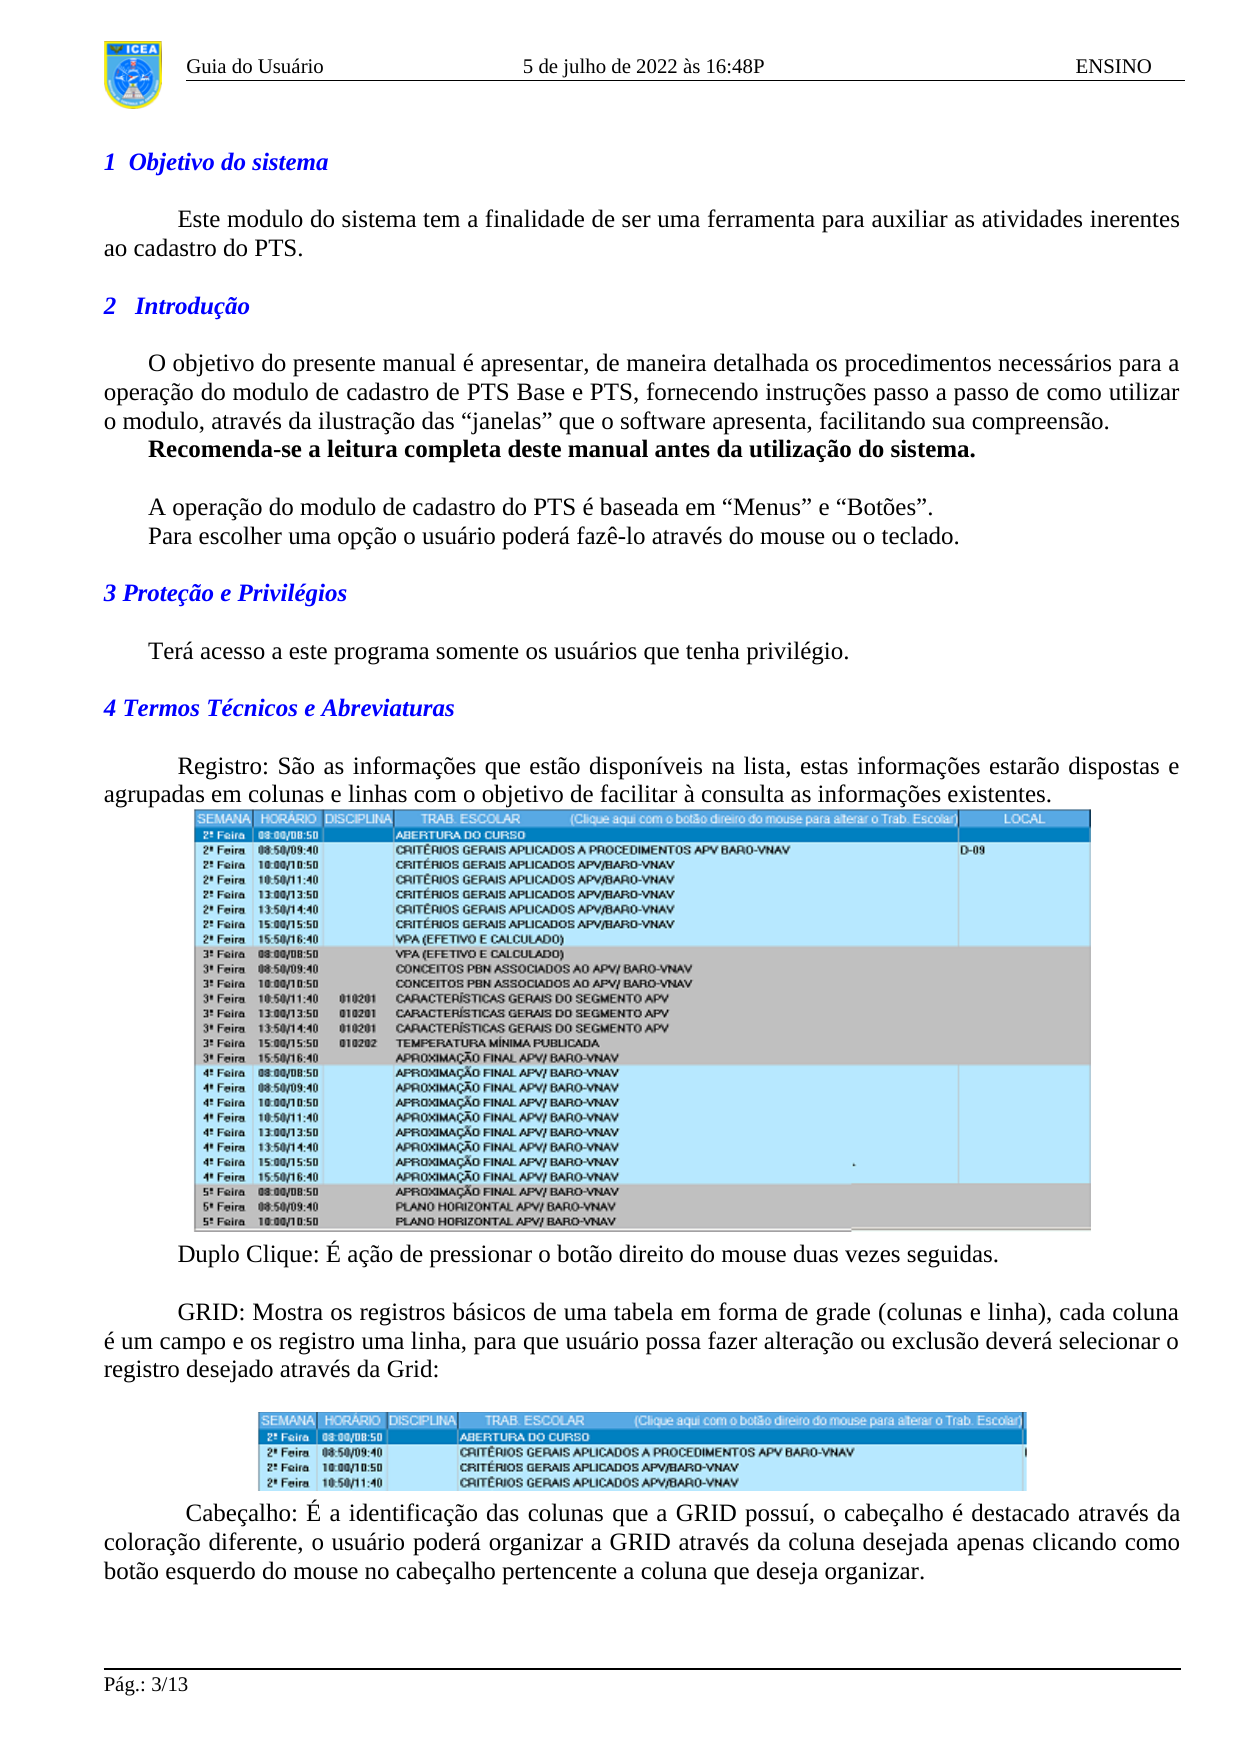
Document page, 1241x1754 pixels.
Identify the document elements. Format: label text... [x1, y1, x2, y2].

text Duplo Clique: É ação de pressionar o botão direito do mouse duas vezes seguidas. [103, 1239, 1181, 1268]
subtitle 1 Objetivo do sistema [103, 159, 1181, 176]
text Cabeçalho: É a identificação das colunas que a GRID possuí, o cabeçalho é destacado através da coloração diferente, o usuário poderá organizar a GRID através da coluna desejada apenas clicando como botão esquerdo do mouse no cabeçalho pertencente a coluna que deseja organizar. [103, 1498, 1181, 1584]
text O objetivo do presente manual é apresentar, de maneira detalhada os procedimentos necessários para a operação do modulo de cadastro de PTS Base e PTS, fornecendo instruções passo a passo de como utilizar o modulo, através da ilustração das “janelas” que o software apresenta, facilitando sua compreensão. [103, 348, 1181, 434]
text 4 Termos Técnicos e Abreviaturas [103, 693, 1181, 722]
picture [193, 808, 1091, 1232]
text Para escolher uma opção o usuário poderá fazê-lo através do mouse ou o teclado. [103, 521, 1181, 549]
text 3 Proteção e Privilégios [103, 578, 1181, 607]
picture [103, 40, 164, 111]
picture [257, 1412, 1027, 1491]
text GRID: Mostra os registros básicos de uma tabela em forma de grade (colunas e linha), cada coluna é um campo e os registro uma linha, para que usuário possa fazer alteração ou exclusão deverá selecionar o registro desejado através da Grid: [103, 1297, 1181, 1383]
text Registro: São as informações que estão disponíveis na lista, estas informações estarão dispostas e agrupadas em colunas e linhas com o objetivo de facilitar à consulta as informações existentes. [103, 751, 1181, 808]
text A operação do modulo de cadastro do PTS é baseada em “Menus” e “Botões”. [103, 492, 1181, 521]
text Este modulo do sistema tem a finalidade de ser uma ferramenta para auxiliar as atividades inerentes ao cadastro do PTS. [103, 204, 1181, 262]
text Terá acesso a este programa somente os usuários que tenha privilégio. [103, 636, 1181, 664]
text 2 Introdução [103, 291, 1181, 319]
text Recomenda-se a leitura completa deste manual antes da utilização do sistema. [103, 434, 1181, 463]
